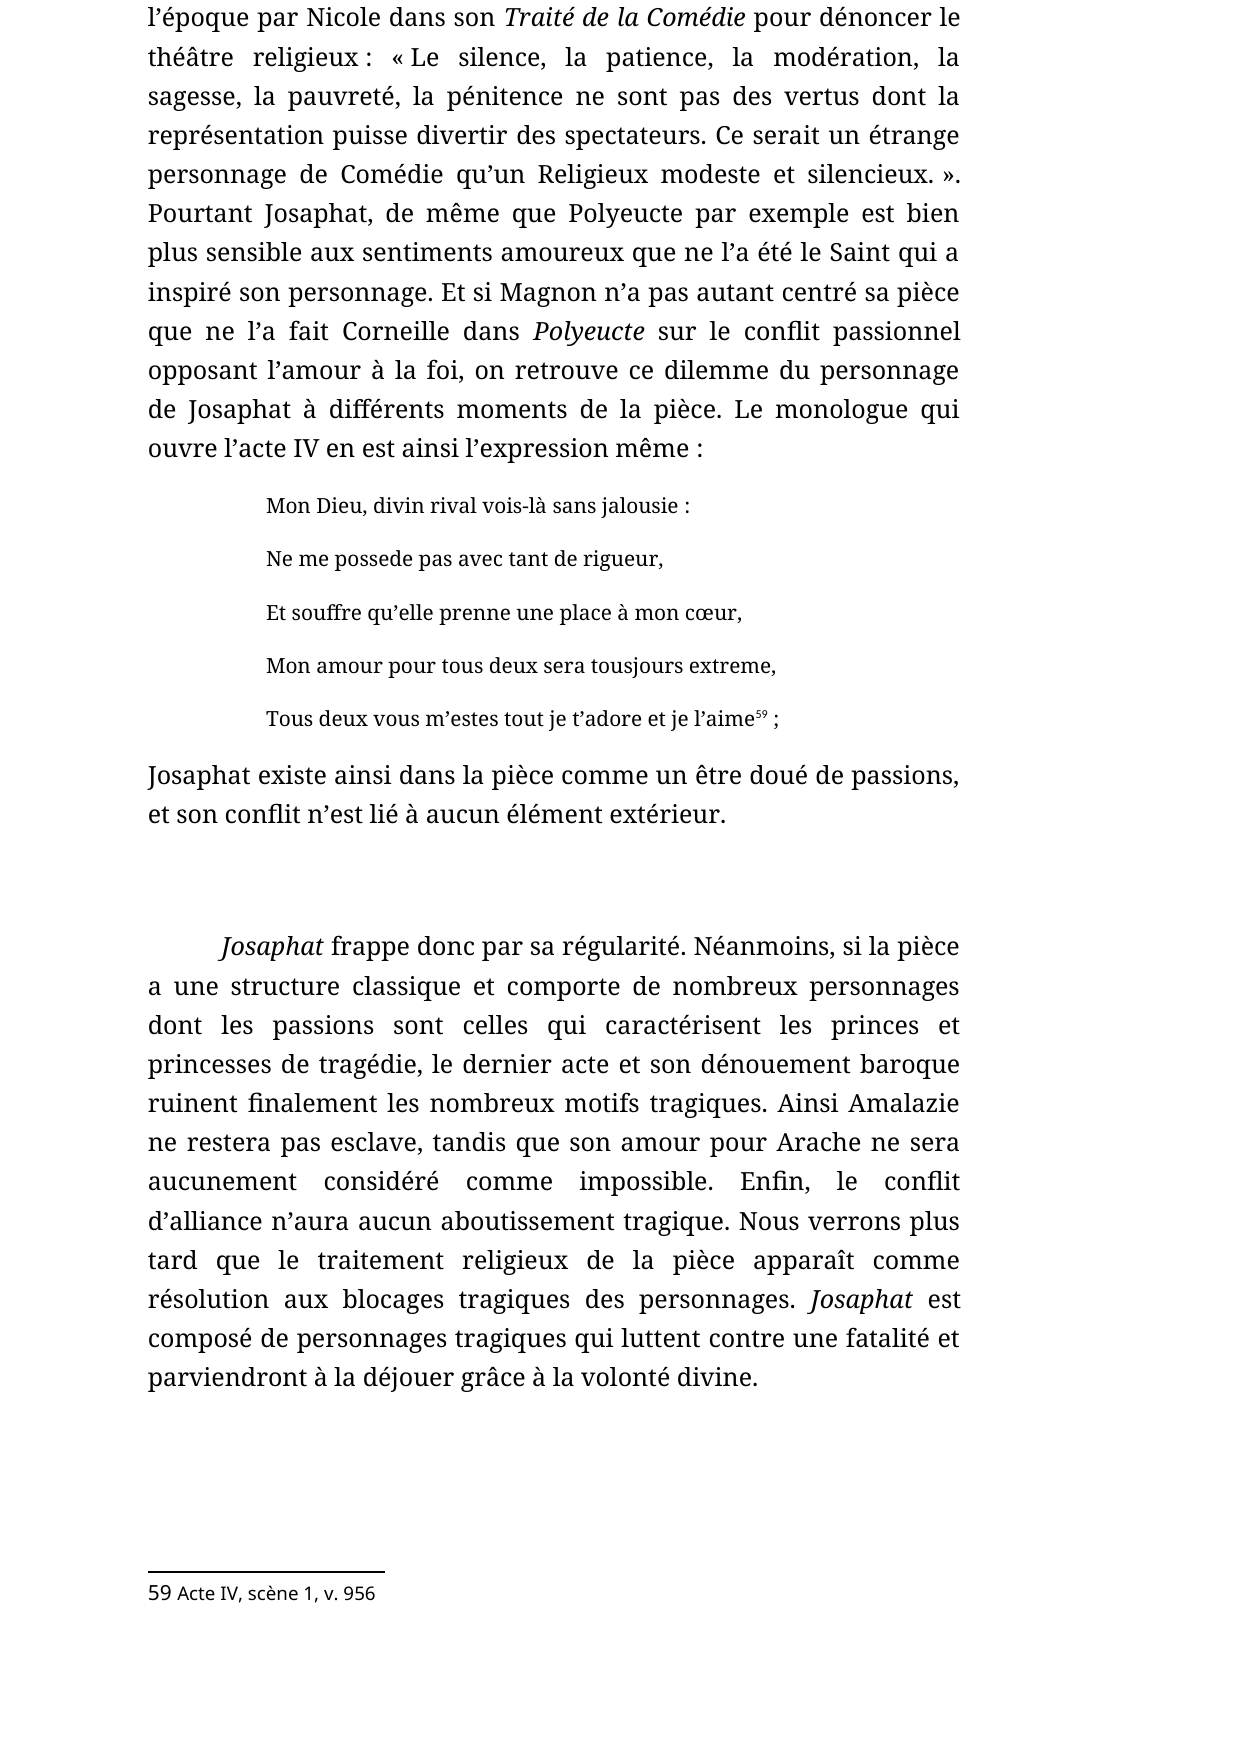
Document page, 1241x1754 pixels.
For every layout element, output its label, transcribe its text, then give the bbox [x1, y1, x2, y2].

text Acte IV, scène 1, v. 956 [148, 1578, 961, 1606]
text Mon amour pour tous deux sera tousjours extreme, [266, 651, 961, 679]
text Josaphat existe ainsi dans la pièce comme un être doué de passions, et son conflit n’est lié à aucun élément extérieur. [148, 758, 961, 831]
text Tous deux vous m’estes tout je t’adore et je l’aime ; [266, 704, 961, 733]
text Ne me possede pas avec tant de rigueur, [266, 544, 961, 573]
text Mon Dieu, divin rival vois-là sans jalousie : [266, 491, 961, 519]
text Et souffre qu’elle prenne une place à mon cœur, [266, 598, 961, 626]
text l’époque par Nicole dans son Traité de la Comédie pour dénoncer le théâtre religieux : « Le silence, la patience, la modération, la sagesse, la pauvreté, la pénitence ne sont pas des vertus dont la représentation puisse divertir des spectateurs. Ce serait un étrange personnage de Comédie qu’un Religieux modeste et silencieux. ». Pourtant Josaphat, de même que Polyeucte par exemple est bien plus sensible aux sentiments amoureux que ne l’a été le Saint qui a inspiré son personnage. Et si Magnon n’a pas autant centré sa pièce que ne l’a fait Corneille dans Polyeucte sur le conflit passionnel opposant l’amour à la foi, on retrouve ce dilemme du personnage de Josaphat à différents moments de la pièce. Le monologue qui ouvre l’acte IV en est ainsi l’expression même : [148, 0, 961, 465]
text Josaphat frappe donc par sa régularité. Néanmoins, si la pièce a une structure classique et comporte de nombreux personnages dont les passions sont celles qui caractérisent les princes et princesses de tragédie, le dernier acte et son dénouement baroque ruinent finalement les nombreux motifs tragiques. Ainsi Amalazie ne restera pas esclave, tandis que son amour pour Arache ne sera aucunement considéré comme impossible. Enfin, le conflit d’alliance n’aura aucun aboutissement tragique. Nous verrons plus tard que le traitement religieux de la pièce apparaît comme résolution aux blocages tragiques des personnages. Josaphat est composé de personnages tragiques qui luttent contre une fatalité et parviendront à la déjouer grâce à la volonté divine. [148, 929, 961, 1394]
